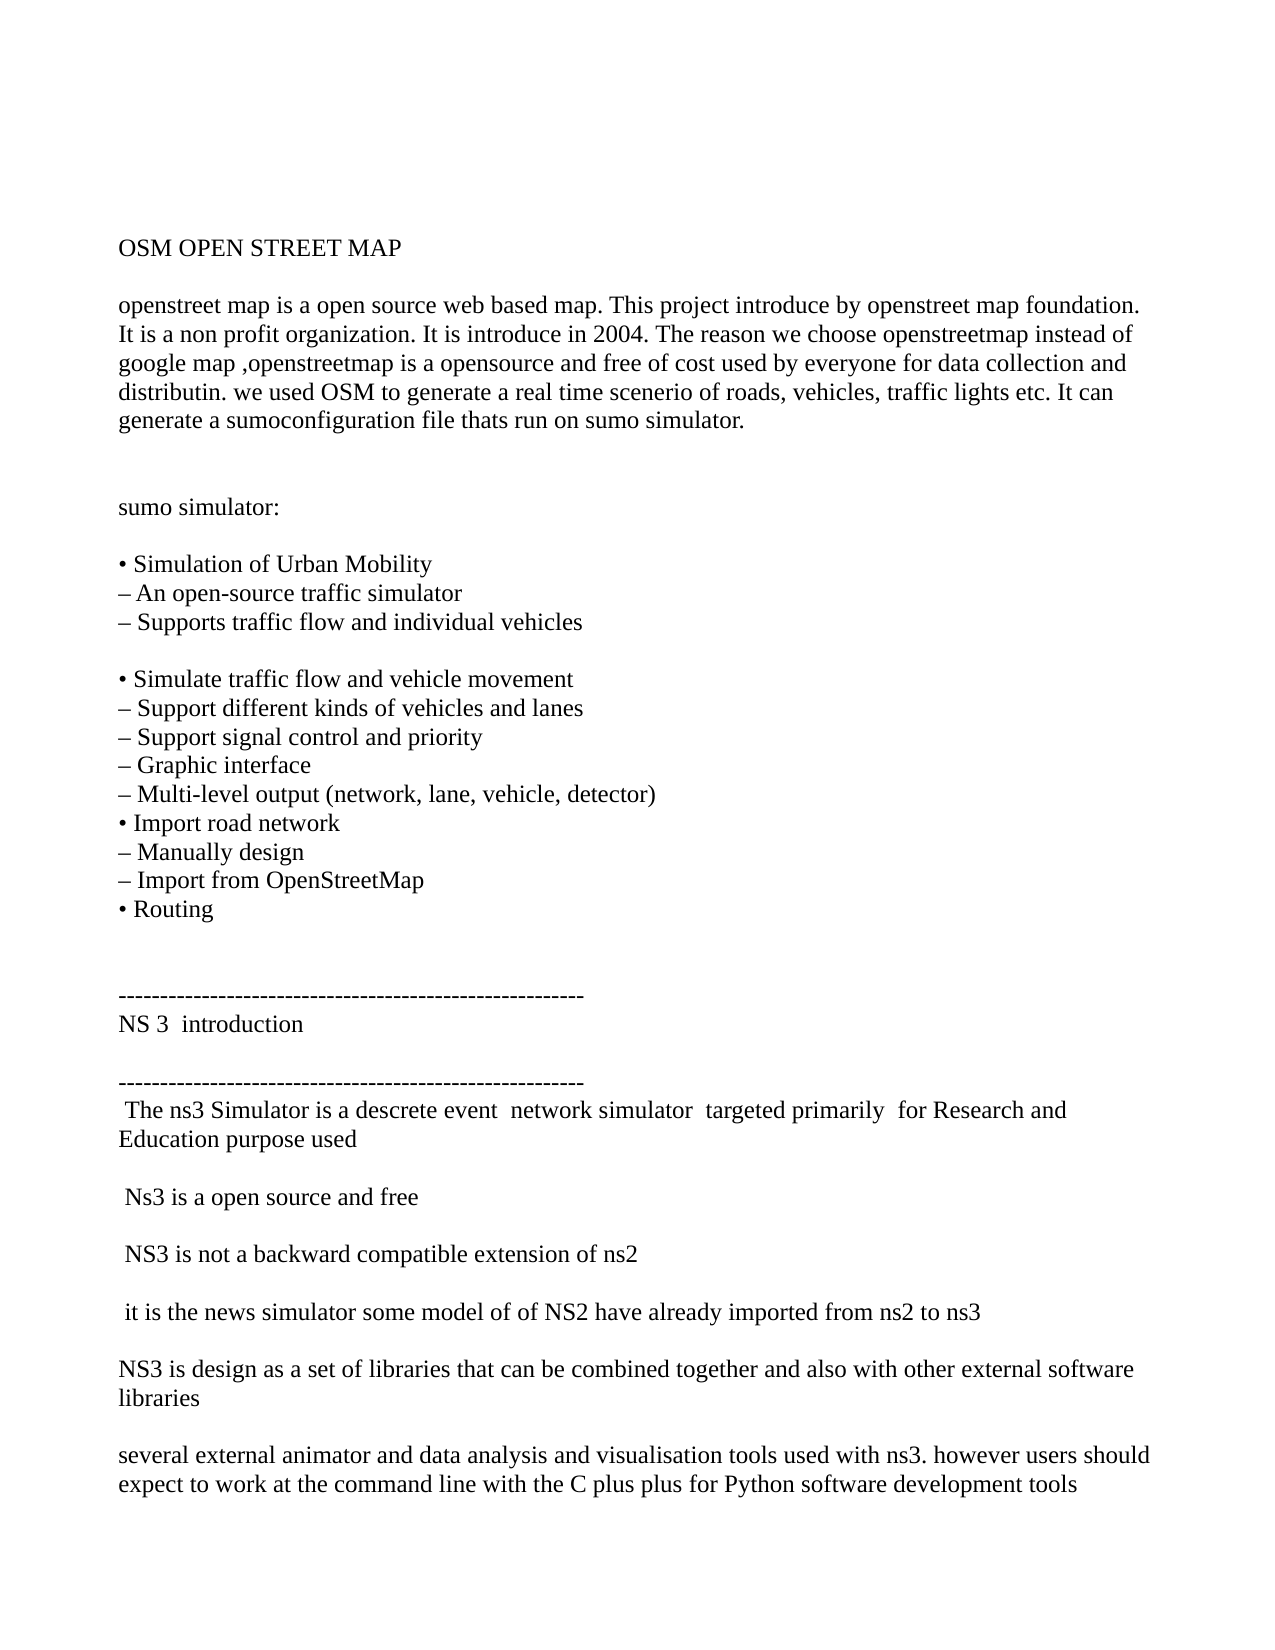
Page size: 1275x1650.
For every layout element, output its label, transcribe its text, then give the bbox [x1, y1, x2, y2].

text Ns3 is a open source and free [118, 1182, 1157, 1211]
text OSM OPEN STREET MAP [118, 233, 1157, 262]
text • Simulation of Urban Mobility [118, 549, 1157, 578]
text • Import road network [118, 808, 1157, 837]
text – An open-source traffic simulator [118, 578, 1157, 607]
text several external animator and data analysis and visualisation tools used with ns3. however users should expect to work at the command line with the C plus plus for Python software development tools [118, 1441, 1157, 1498]
text NS 3 introduction [118, 1009, 1157, 1038]
text – Support different kinds of vehicles and lanes [118, 693, 1157, 722]
text The ns3 Simulator is a descrete event network simulator targeted primarily for Research and Education purpose used [118, 1096, 1157, 1153]
text openstreet map is a open source web based map. This project introduce by openstreet map foundation. It is a non profit organization. It is introduce in 2004. The reason we choose openstreetmap instead of google map ,openstreetmap is a opensource and free of cost used by everyone for data collection and distributin. we used OSM to generate a real time scenerio of roads, vehicles, traffic lights etc. It can generate a sumoconfiguration file thats run on sumo simulator. [118, 291, 1157, 434]
text – Support signal control and priority [118, 722, 1157, 751]
text – Manually design [118, 837, 1157, 866]
text -------------------------------------------------------- [118, 1067, 1157, 1096]
text – Import from OpenStreetMap [118, 866, 1157, 894]
text sumo simulator: [118, 492, 1157, 521]
text it is the news simulator some model of of NS2 have already imported from ns2 to ns3 [118, 1297, 1157, 1326]
text • Simulate traffic flow and vehicle movement [118, 664, 1157, 693]
text – Graphic interface [118, 751, 1157, 779]
text – Supports traffic flow and individual vehicles [118, 607, 1157, 636]
text NS3 is design as a set of libraries that can be combined together and also with other external software libraries [118, 1354, 1157, 1412]
text – Multi-level output (network, lane, vehicle, detector) [118, 779, 1157, 808]
text -------------------------------------------------------- [118, 981, 1157, 1009]
text • Routing [118, 894, 1157, 923]
text NS3 is not a backward compatible extension of ns2 [118, 1239, 1157, 1268]
